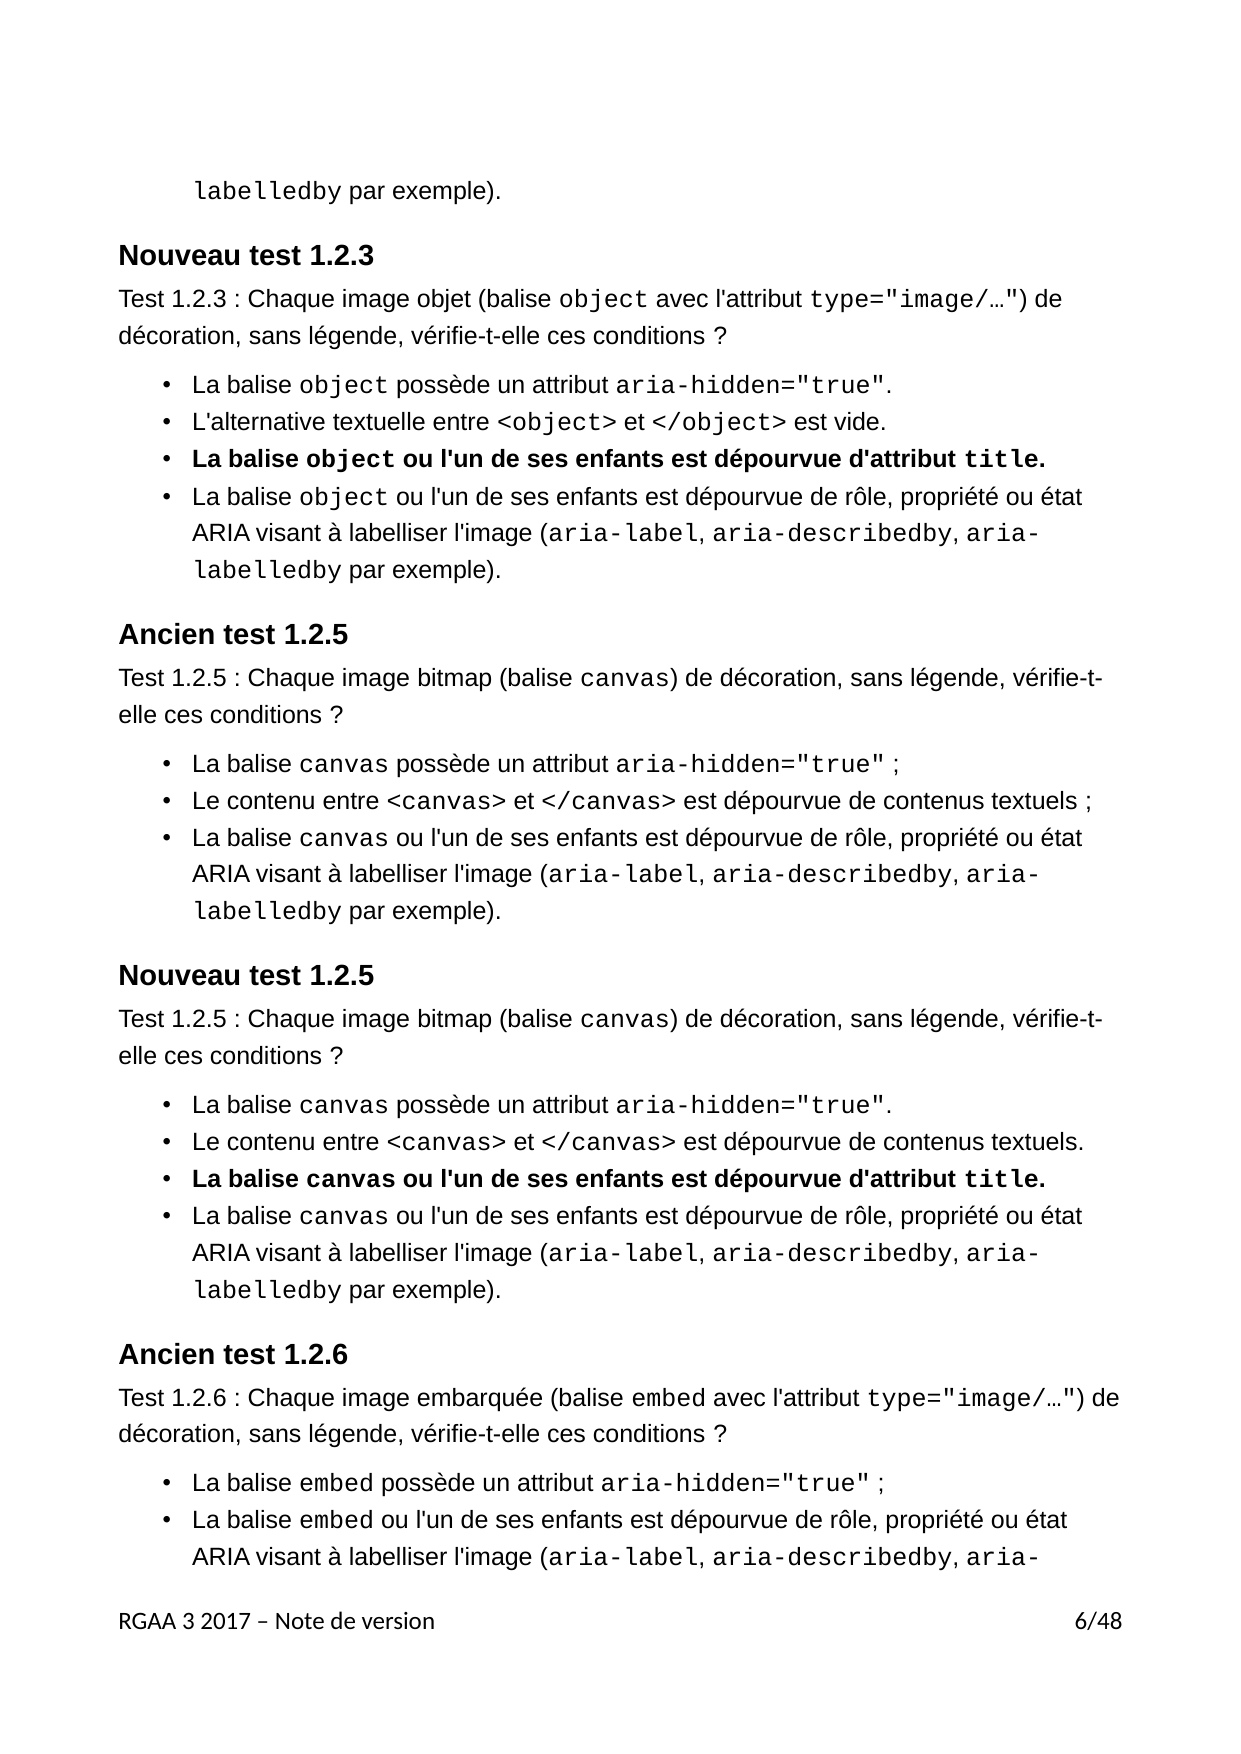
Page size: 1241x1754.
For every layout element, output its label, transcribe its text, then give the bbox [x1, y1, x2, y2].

list La balise canvas possède un attribut aria-hidden="true". [162, 1090, 1122, 1121]
list Le contenu entre <canvas> et </canvas> est dépourvue de contenus textuels. [162, 1127, 1122, 1158]
list La balise canvas ou l'un de ses enfants est dépourvue d'attribut title. [162, 1164, 1122, 1195]
text Test 1.2.5 : Chaque image bitmap (balise canvas) de décoration, sans légende, vérifie-t-elle ces conditions ? [118, 1004, 1122, 1070]
text Test 1.2.5 : Chaque image bitmap (balise canvas) de décoration, sans légende, vérifie-t-elle ces conditions ? [118, 663, 1122, 728]
list La balise embed possède un attribut aria-hidden="true" ; [162, 1468, 1122, 1499]
list labelledby par exemple). [162, 176, 1122, 207]
list La balise canvas ou l'un de ses enfants est dépourvue de rôle, propriété ou état ARIA visant à labelliser l'image (aria-label, aria-describedby, aria-labelledby par exemple). [162, 1201, 1122, 1306]
list La balise object ou l'un de ses enfants est dépourvue d'attribut title. [162, 444, 1122, 475]
list L'alternative textuelle entre <object> et </object> est vide. [162, 407, 1122, 438]
list La balise canvas ou l'un de ses enfants est dépourvue de rôle, propriété ou état ARIA visant à labelliser l'image (aria-label, aria-describedby, aria-labelledby par exemple). [162, 823, 1122, 927]
list La balise canvas possède un attribut aria-hidden="true" ; [162, 749, 1122, 779]
list Le contenu entre <canvas> et </canvas> est dépourvue de contenus textuels ; [162, 786, 1122, 817]
list La balise object ou l'un de ses enfants est dépourvue de rôle, propriété ou état ARIA visant à labelliser l'image (aria-label, aria-describedby, aria-labelledby par exemple). [162, 481, 1122, 586]
subtitle Ancien test 1.2.5 [118, 617, 1122, 650]
subtitle Nouveau test 1.2.3 [118, 238, 1122, 272]
subtitle Ancien test 1.2.6 [118, 1337, 1122, 1370]
text Test 1.2.3 : Chaque image objet (balise object avec l'attribut type="image/…") de décoration, sans légende, vérifie-t-elle ces conditions ? [118, 284, 1122, 350]
list La balise object possède un attribut aria-hidden="true". [162, 370, 1122, 401]
list La balise embed ou l'un de ses enfants est dépourvue de rôle, propriété ou état ARIA visant à labelliser l'image (aria-label, aria-describedby, aria- [162, 1506, 1122, 1573]
text Test 1.2.6 : Chaque image embarquée (balise embed avec l'attribut type="image/…") de décoration, sans légende, vérifie-t-elle ces conditions ? [118, 1383, 1122, 1448]
subtitle Nouveau test 1.2.5 [118, 958, 1122, 992]
